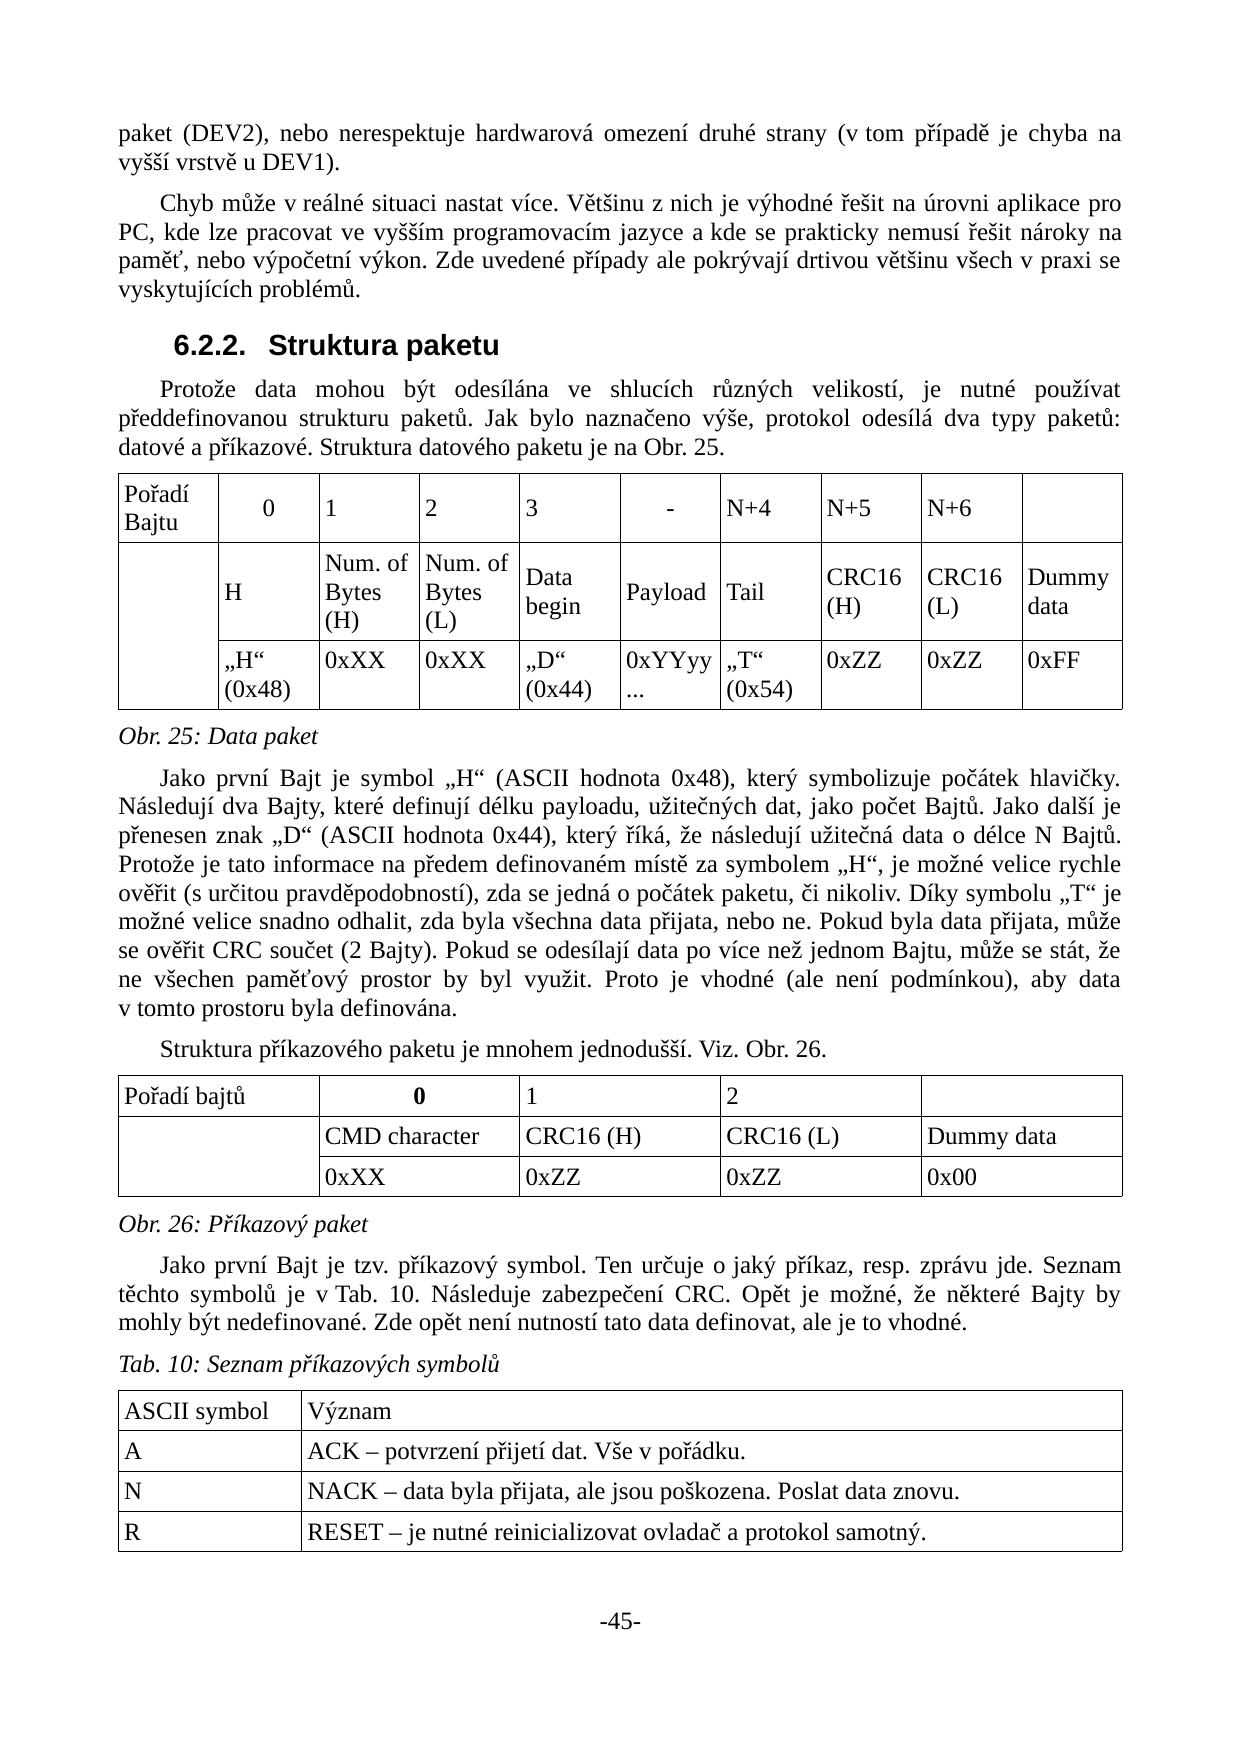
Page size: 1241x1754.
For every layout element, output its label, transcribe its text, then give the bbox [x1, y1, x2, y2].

subtitle Struktura paketu [163, 328, 1122, 362]
table_header ASCII symbol [119, 1391, 301, 1430]
table_cell 0xXX [320, 641, 419, 709]
table_header 1 [520, 1076, 720, 1116]
table_header Význam [302, 1391, 1122, 1430]
table_header N+4 [721, 474, 821, 542]
table_header N+6 [922, 474, 1022, 542]
text Jako první Bajt je symbol „H“ (ASCII hodnota 0x48), který symbolizuje počátek hlavičky. Následují dva Bajty, které definují délku payloadu, užitečných dat, jako počet Bajtů. Jako další je přenesen znak „D“ (ASCII hodnota 0x44), který říká, že následují užitečná data o délce N Bajtů. Protože je tato informace na předem definovaném místě za symbolem „H“, je možné velice rychle ověřit (s určitou pravděpodobností), zda se jedná o počátek paketu, či nikoliv. Díky symbolu „T“ je možné velice snadno odhalit, zda byla všechna data přijata, nebo ne. Pokud byla data přijata, může se ověřit CRC součet (2 Bajty). Pokud se odesílají data po více než jednom Bajtu, může se stát, že ne všechen paměťový prostor by byl využit. Proto je vhodné (ale není podmínkou), aby data v tomto prostoru byla definována. [118, 763, 1122, 1021]
table_cell [119, 543, 218, 709]
table_header [1023, 474, 1122, 542]
table_cell 0xZZ [721, 1157, 921, 1196]
table_cell 0x00 [922, 1157, 1122, 1196]
table_cell „D“ (0x44) [520, 641, 620, 709]
table_cell 0xZZ [822, 641, 921, 709]
table_cell [119, 1117, 319, 1196]
text Protože data mohou být odesílána ve shlucích různých velikostí, je nutné používat předdefinovanou strukturu paketů. Jak bylo naznačeno výše, protokol odesílá dva typy paketů: datové a příkazové. Struktura datového paketu je na Obr. 25. [118, 374, 1122, 460]
table_cell CRC16 (H) [520, 1117, 720, 1156]
table_header Pořadí bajtů [119, 1076, 319, 1116]
table_cell Tail [721, 543, 821, 640]
table_header N+5 [822, 474, 921, 542]
text Chyb může v reálné situaci nastat více. Většinu z nich je výhodné řešit na úrovni aplikace pro PC, kde lze pracovat ve vyšším programovacím jazyce a kde se prakticky nemusí řešit nároky na paměť, nebo výpočetní výkon. Zde uvedené případy ale pokrývají drtivou většinu všech v praxi se vyskytujících problémů. [118, 188, 1122, 303]
table_header 0 [219, 474, 319, 542]
table_header 2 [721, 1076, 921, 1116]
table_cell Dummy data [922, 1117, 1122, 1156]
table_cell CRC16 (L) [922, 543, 1022, 640]
table_header 3 [520, 474, 620, 542]
text Obr. 25: Data paket [118, 721, 1122, 750]
table_cell Data begin [520, 543, 620, 640]
table_cell RESET – je nutné reinicializovat ovladač a protokol samotný. [302, 1512, 1122, 1551]
text paket (DEV2), nebo nerespektuje hardwarová omezení druhé strany (v tom případě je chyba na vyšší vrstvě u DEV1). [118, 118, 1122, 176]
table_cell CMD character [320, 1117, 519, 1156]
table_cell 0xXX [320, 1157, 519, 1196]
table_cell H [219, 543, 319, 640]
table_cell 0xFF [1023, 641, 1122, 709]
table_header 2 [420, 474, 519, 542]
table_cell NACK – data byla přijata, ale jsou poškozena. Poslat data znovu. [302, 1472, 1122, 1511]
table_cell Dummy data [1023, 543, 1122, 640]
text Struktura příkazového paketu je mnohem jednodušší. Viz. Obr. 26. [118, 1034, 1122, 1063]
table_cell „H“ (0x48) [219, 641, 319, 709]
table_header - [621, 474, 720, 542]
table_cell N [119, 1472, 301, 1511]
table_cell Num. of Bytes (L) [420, 543, 519, 640]
text Jako první Bajt je tzv. příkazový symbol. Ten určuje o jaký příkaz, resp. zprávu jde. Seznam těchto symbolů je v Tab. 10. Následuje zabezpečení CRC. Opět je možné, že některé Bajty by mohly být nedefinované. Zde opět není nutností tato data definovat, ale je to vhodné. [118, 1250, 1122, 1336]
table_header 0 [320, 1076, 519, 1116]
table_cell ACK – potvrzení přijetí dat. Vše v pořádku. [302, 1431, 1122, 1471]
table_header [922, 1076, 1122, 1116]
table_cell 0xZZ [520, 1157, 720, 1196]
table_cell 0xXX [420, 641, 519, 709]
table_cell CRC16 (L) [721, 1117, 921, 1156]
table_cell 0xYYyy... [621, 641, 720, 709]
table_cell „T“ (0x54) [721, 641, 821, 709]
text Tab. 10: Seznam příkazových symbolů [118, 1349, 1122, 1377]
table_cell A [119, 1431, 301, 1471]
table_cell CRC16 (H) [822, 543, 921, 640]
text Obr. 26: Příkazový paket [118, 1209, 1122, 1237]
table_header 1 [320, 474, 419, 542]
table_cell R [119, 1512, 301, 1551]
table_header Pořadí Bajtu [119, 474, 218, 542]
table_cell Num. of Bytes (H) [320, 543, 419, 640]
table_cell Payload [621, 543, 720, 640]
table_cell 0xZZ [922, 641, 1022, 709]
